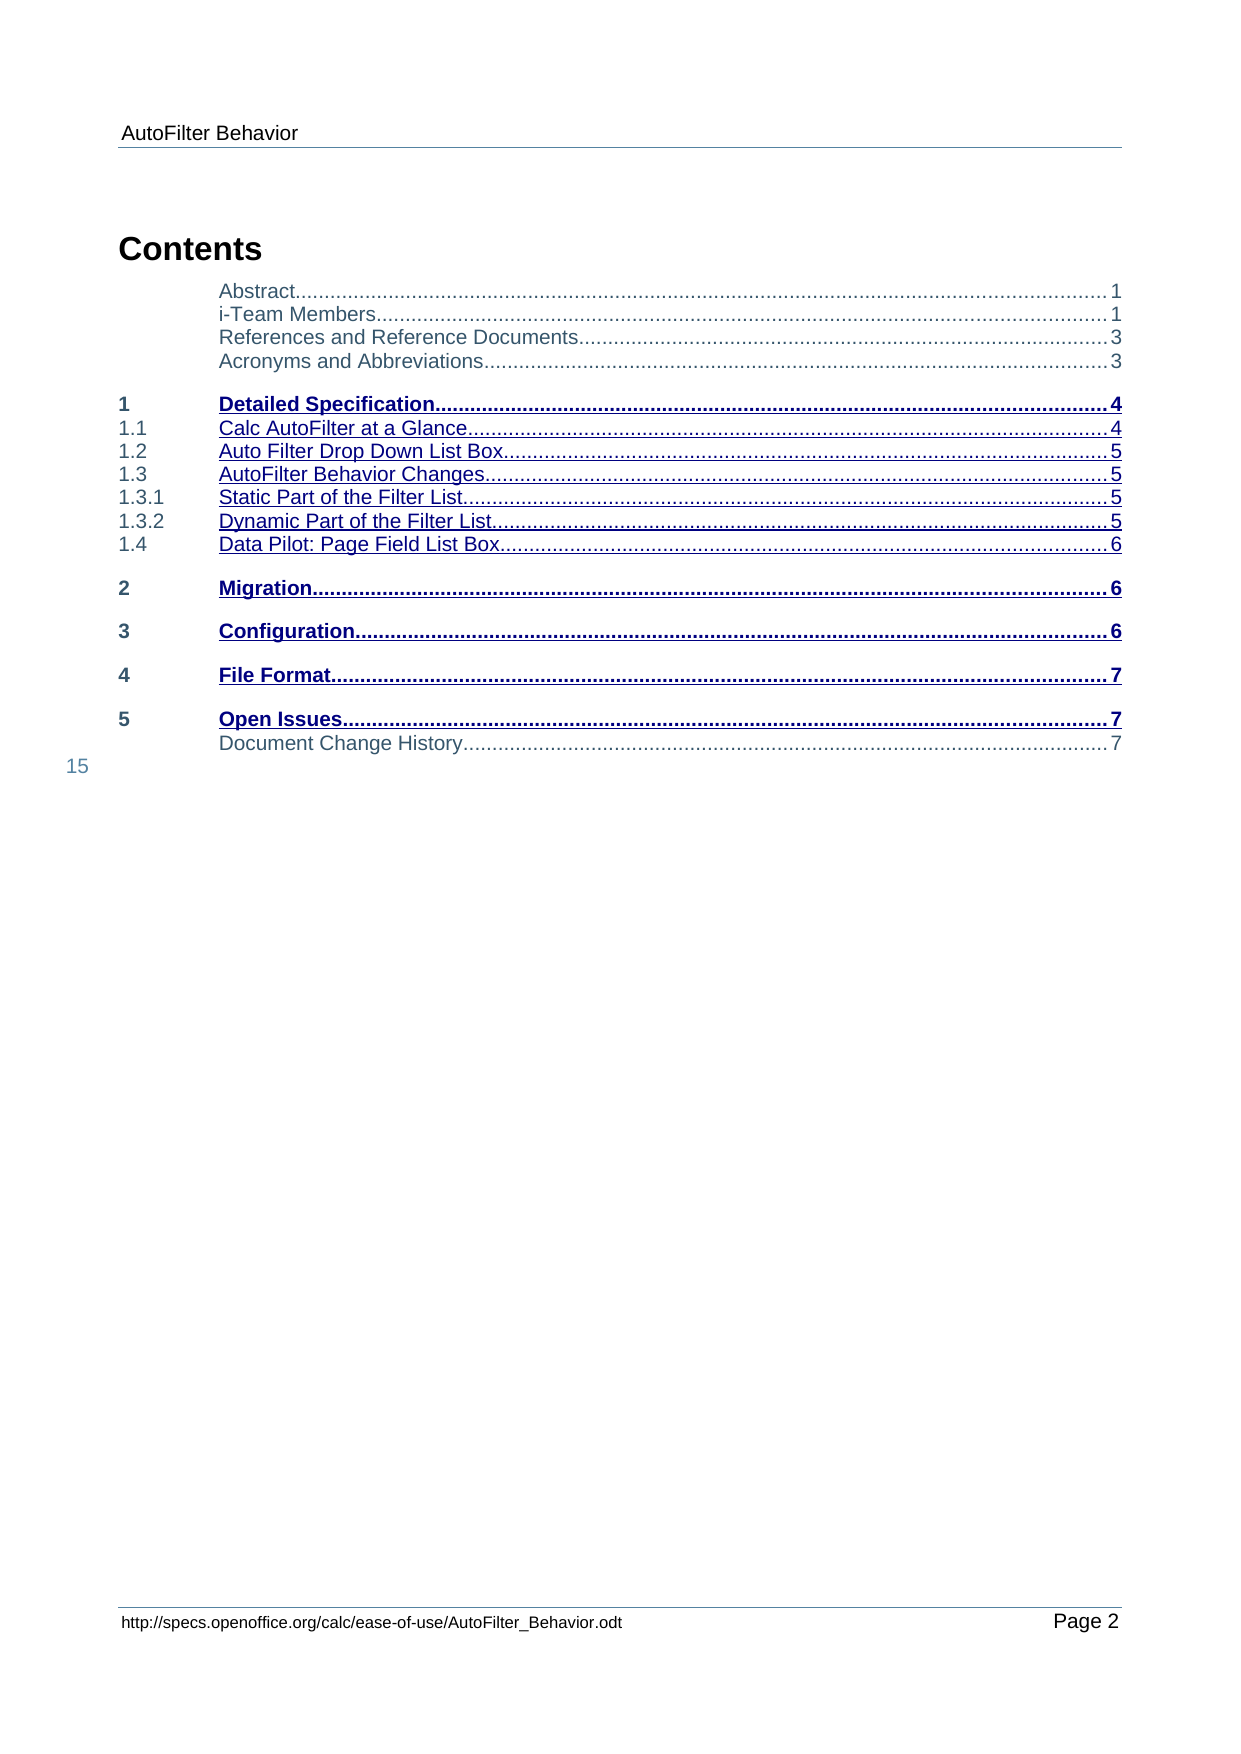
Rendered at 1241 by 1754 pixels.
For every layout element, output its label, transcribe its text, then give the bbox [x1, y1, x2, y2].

text 2 Migration 6 [118, 576, 1122, 599]
text 1.3.2 Dynamic Part of the Filter List 5 [118, 509, 1122, 532]
text 1 Detailed Specification 4 [118, 393, 1122, 416]
text 1.3 AutoFilter Behavior Changes 5 [118, 463, 1122, 486]
text 5 Open Issues 7 [118, 708, 1122, 731]
text 1.1 Calc AutoFilter at a Glance 4 [118, 416, 1122, 439]
text 3 Configuration 6 [118, 620, 1122, 643]
subtitle Contents [118, 230, 1122, 267]
text 1.3.1 Static Part of the Filter List 5 [118, 486, 1122, 509]
text i-Team Members 1 [118, 303, 1122, 326]
text 1.2 Auto Filter Drop Down List Box 5 [118, 439, 1122, 463]
text Acronyms and Abbreviations 3 [118, 349, 1122, 372]
text References and Reference Documents 3 [118, 326, 1122, 349]
text 4 File Format 7 [118, 664, 1122, 687]
text Document Change History 7 [118, 731, 1122, 754]
text Abstract 1 [118, 279, 1122, 303]
text 1.4 Data Pilot: Page Field List Box 6 [118, 532, 1122, 556]
